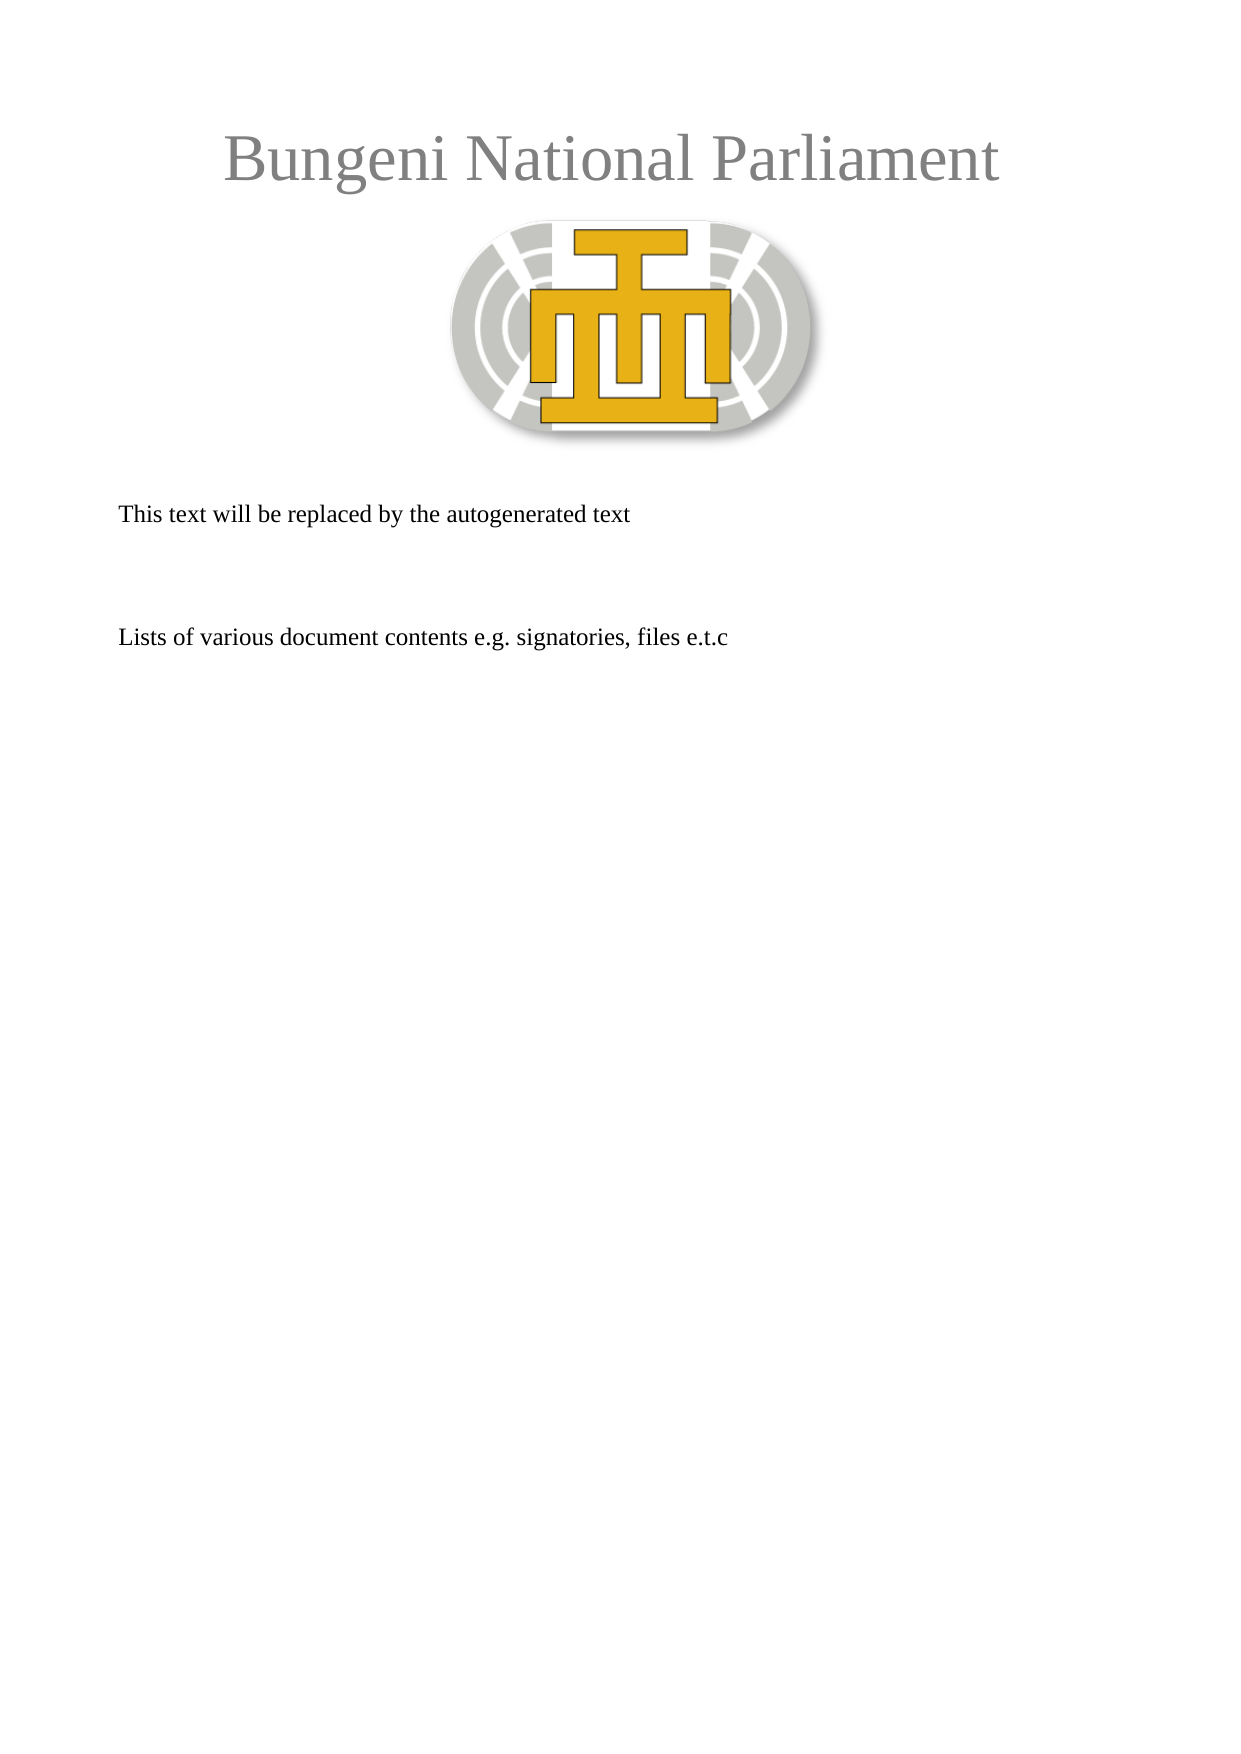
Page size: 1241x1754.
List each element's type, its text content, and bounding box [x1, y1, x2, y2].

text Lists of various document contents e.g. signatories, files e.t.c [118, 622, 1122, 651]
title Bungeni National Parliament [118, 118, 1122, 195]
text This text will be replaced by the autogenerated text [118, 499, 1122, 528]
picture [435, 207, 840, 459]
